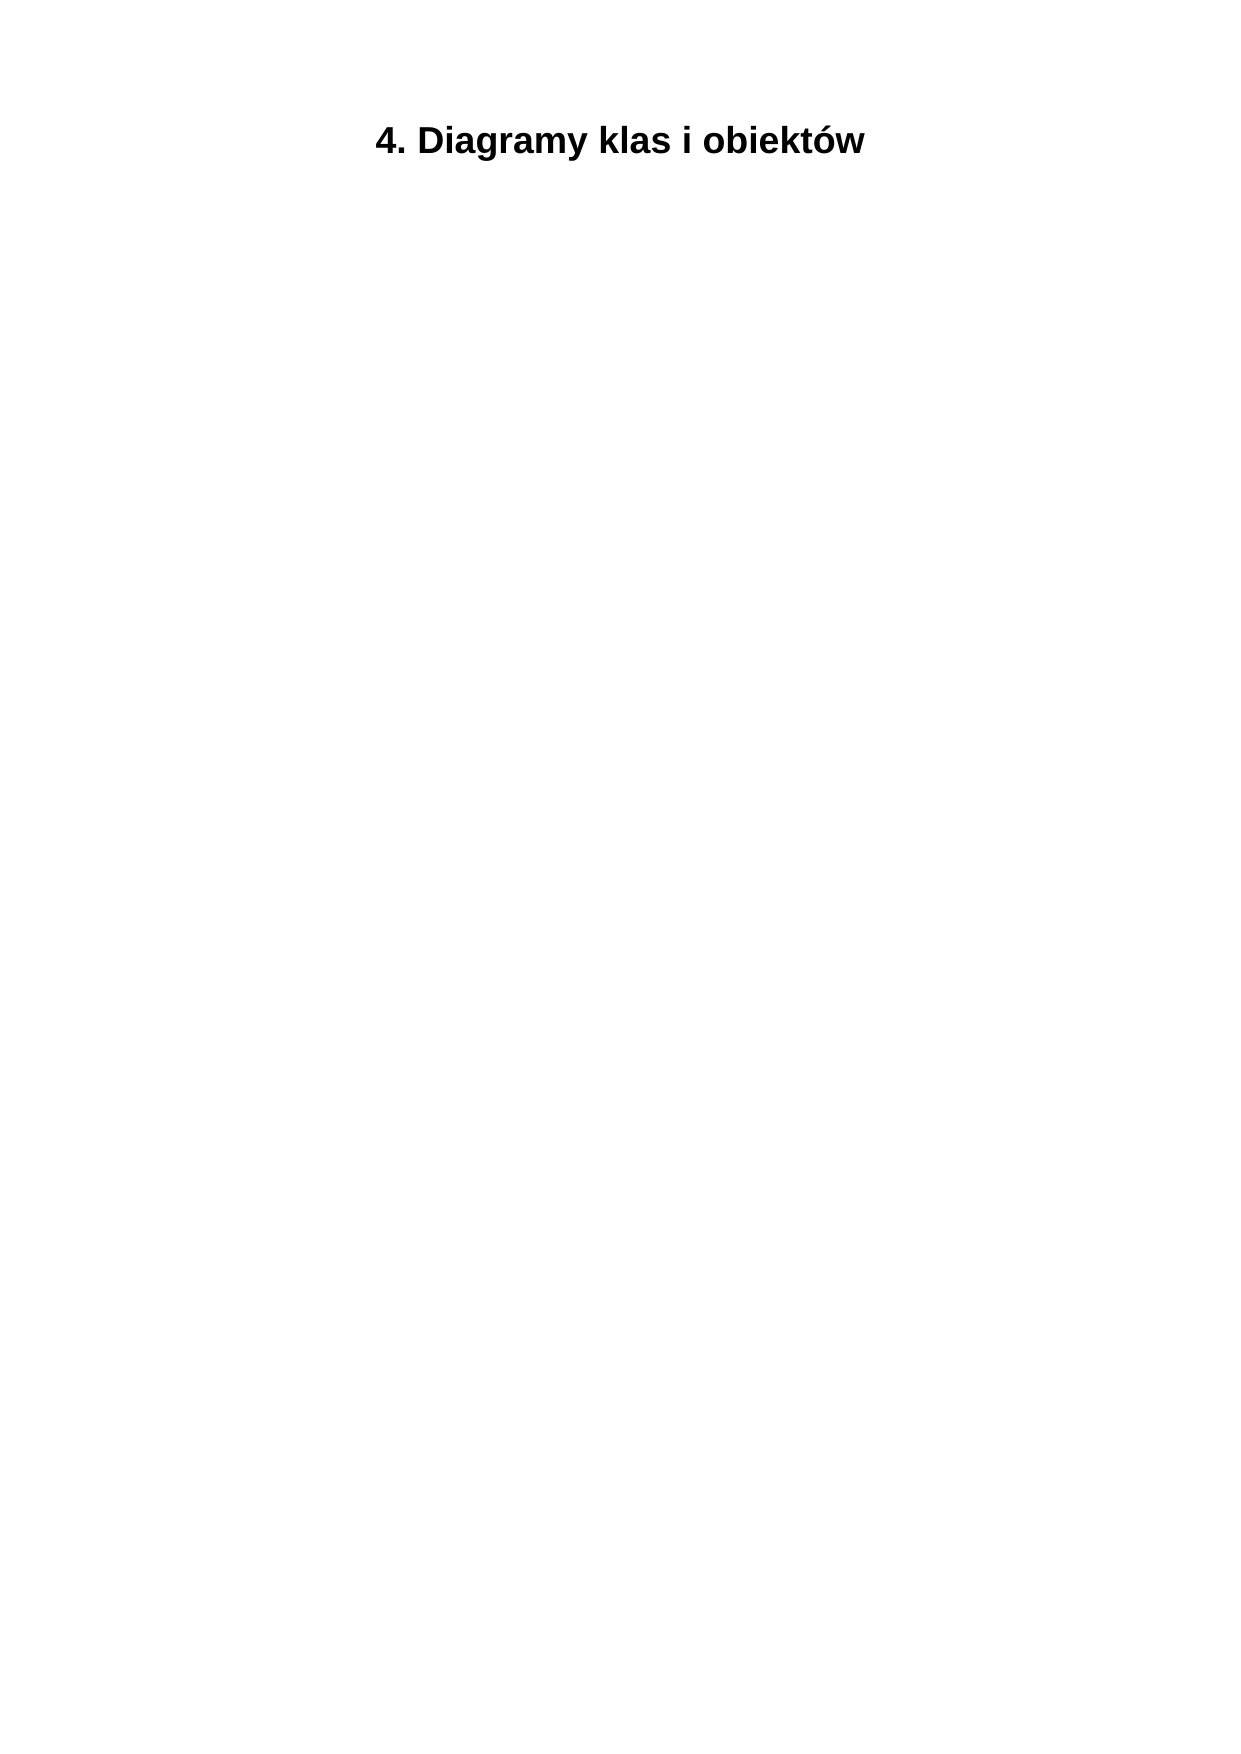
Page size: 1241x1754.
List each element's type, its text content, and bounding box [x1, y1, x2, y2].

subtitle 4. Diagramy klas i obiektów [118, 118, 1122, 161]
